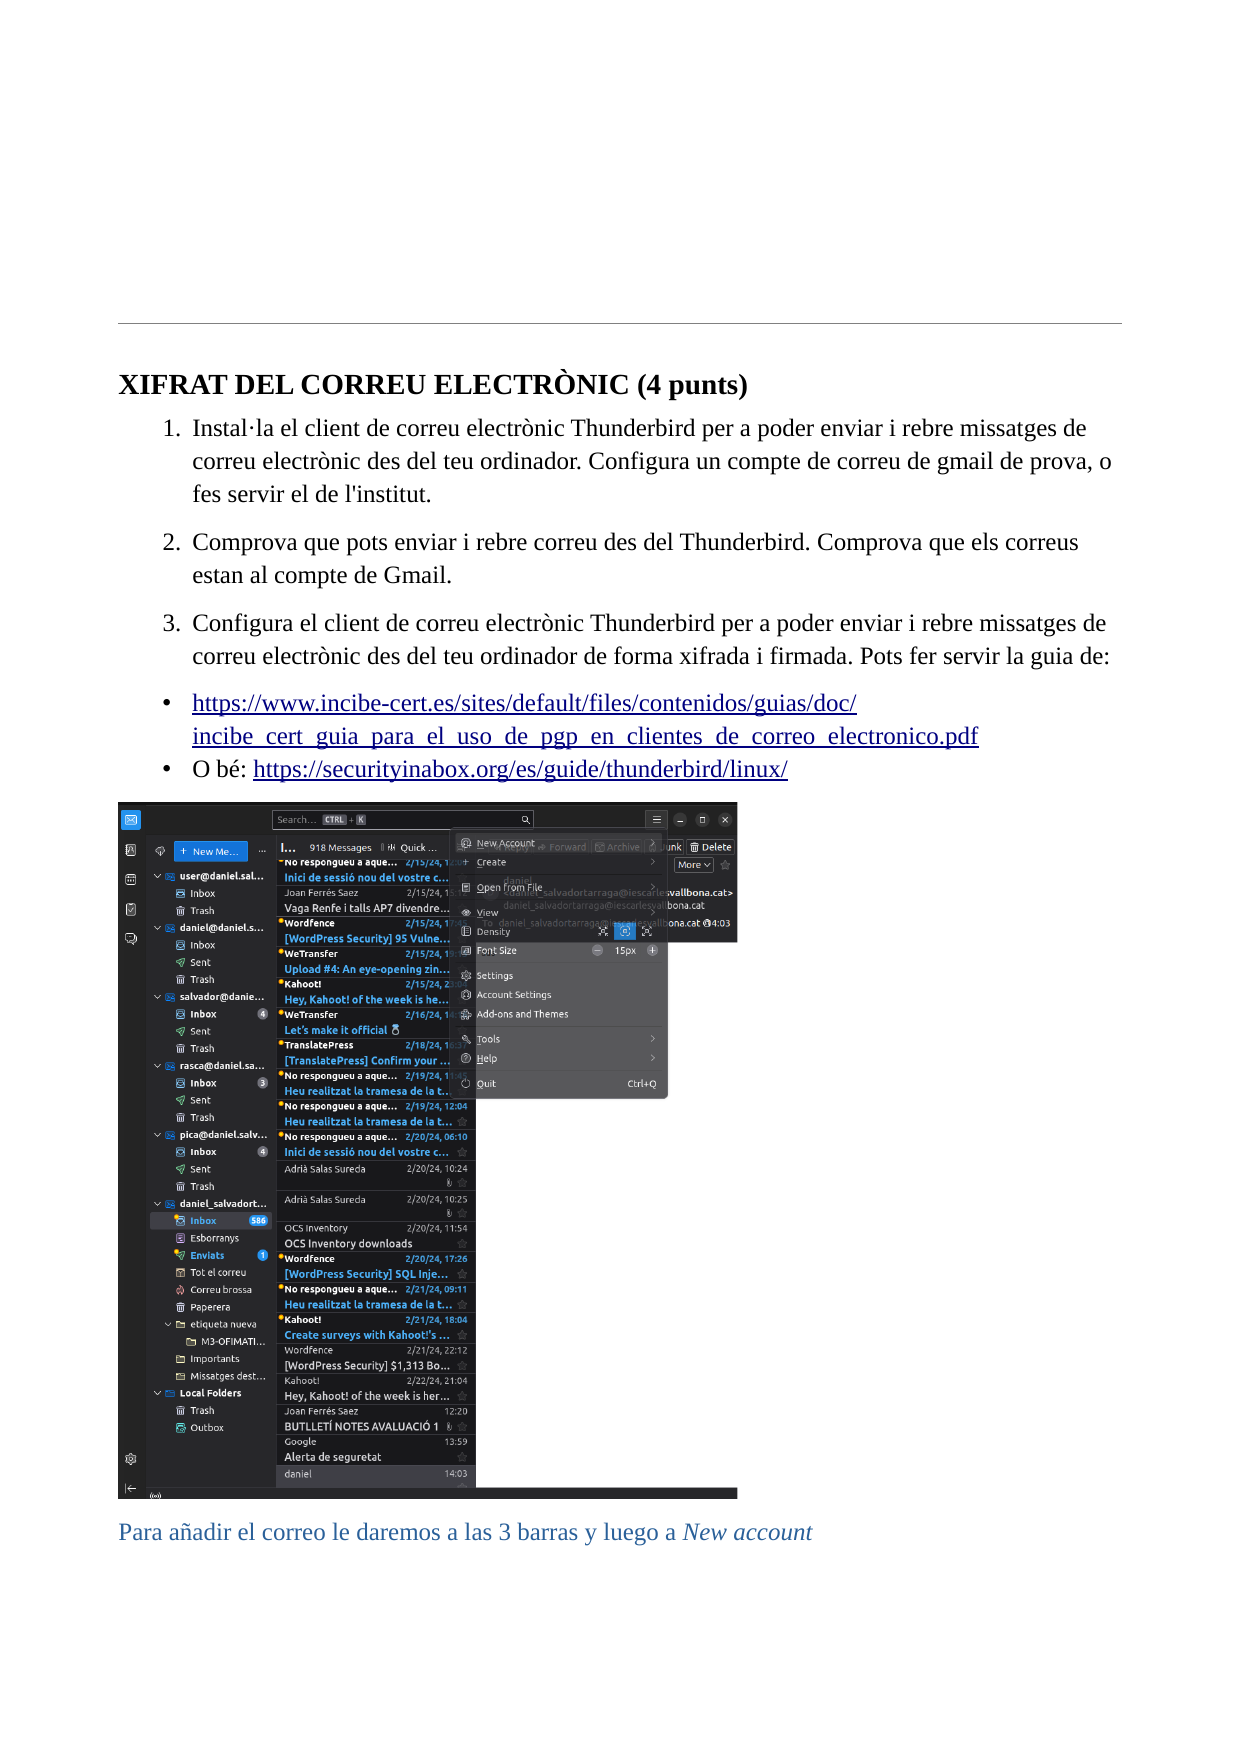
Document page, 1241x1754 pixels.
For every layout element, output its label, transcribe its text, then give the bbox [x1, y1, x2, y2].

list Configura el client de correu electrònic Thunderbird per a poder enviar i rebre missatges de correu electrònic des del teu ordinador de forma xifrada i firmada. Pots fer servir la guia de: [162, 608, 1122, 669]
list Instal·la el client de correu electrònic Thunderbird per a poder enviar i rebre missatges de correu electrònic des del teu ordinador. Configura un compte de correu de gmail de prova, o fes servir el de l'institut. [162, 413, 1122, 508]
list https://www.incibe-cert.es/sites/default/files/contenidos/guias/doc/incibe_cert_guia_para_el_uso_de_pgp_en_clientes_de_correo_electronico.pdf [162, 688, 1122, 750]
text Para añadir el correo le daremos a las 3 barras y luego a New account [118, 1517, 1122, 1546]
subtitle XIFRAT DEL CORREU ELECTRÒNIC (4 punts) [118, 367, 1122, 401]
list Comprova que pots enviar i rebre correu des del Thunderbird. Comprova que els correus estan al compte de Gmail. [162, 527, 1122, 589]
list O bé: https://securityinabox.org/es/guide/thunderbird/linux/ [162, 754, 1122, 783]
picture [118, 802, 738, 1499]
